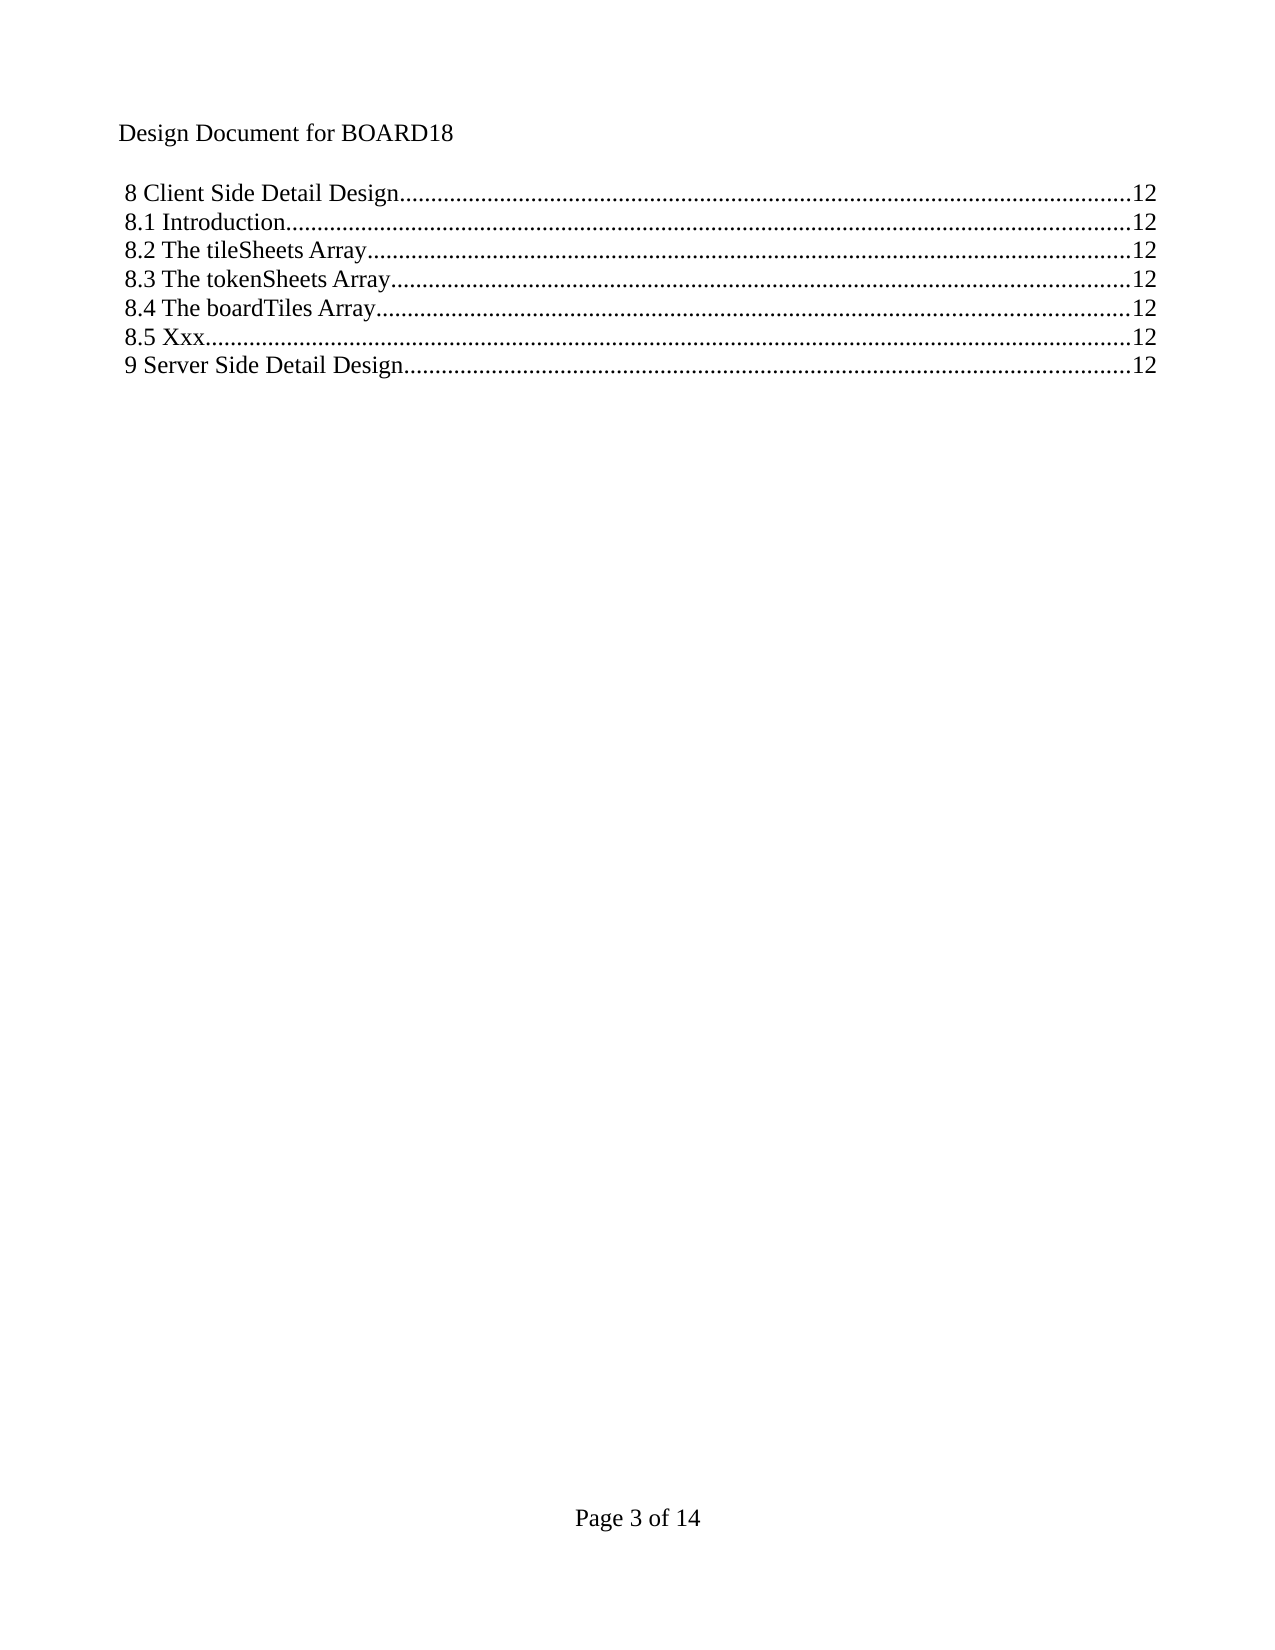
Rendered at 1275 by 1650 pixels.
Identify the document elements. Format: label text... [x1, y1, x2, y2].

text 8.3 The tokenSheets Array 12 [118, 264, 1157, 293]
text 8.1 Introduction 12 [118, 207, 1157, 236]
text 8 Client Side Detail Design 12 [118, 178, 1157, 207]
text 8.4 The boardTiles Array 12 [118, 293, 1157, 322]
text 9 Server Side Detail Design 12 [118, 351, 1157, 379]
text 8.2 The tileSheets Array 12 [118, 236, 1157, 264]
text 8.5 Xxx 12 [118, 322, 1157, 351]
